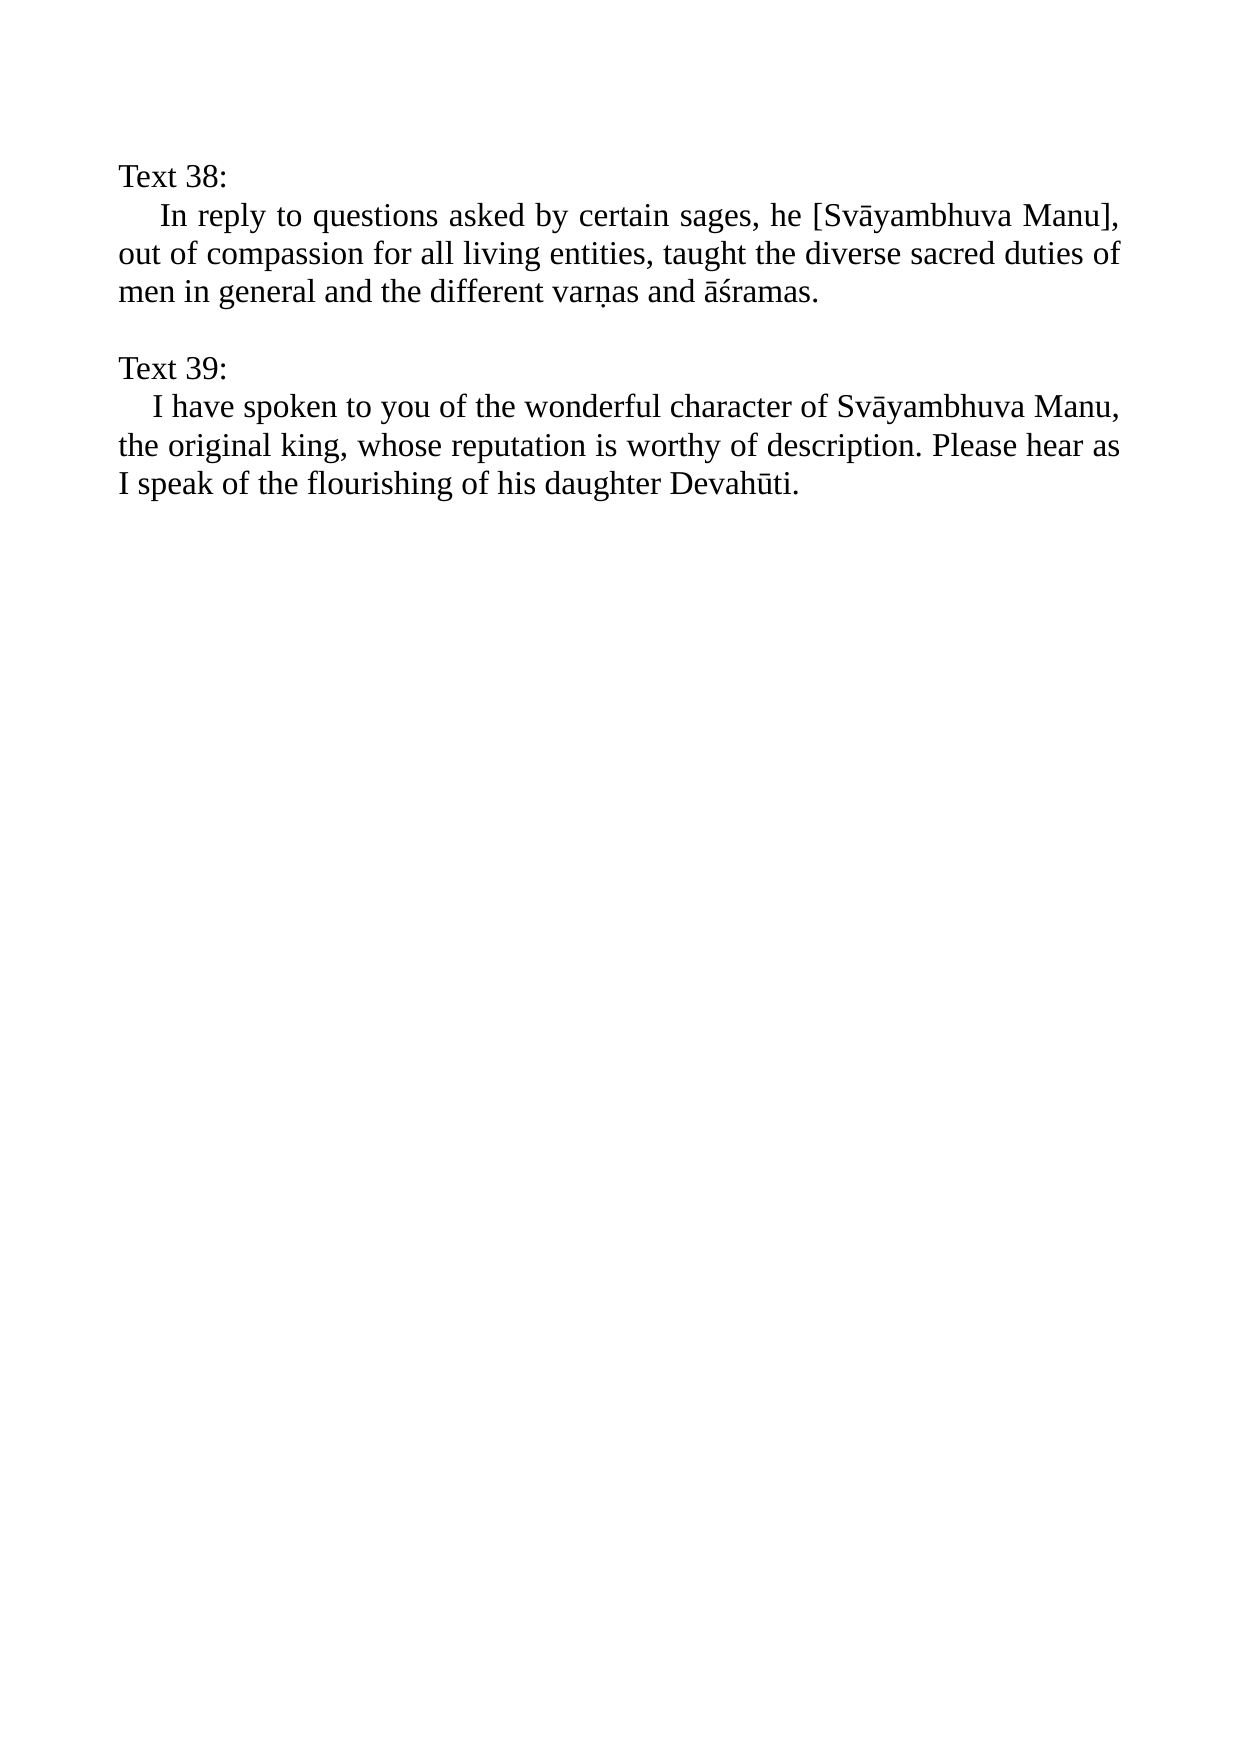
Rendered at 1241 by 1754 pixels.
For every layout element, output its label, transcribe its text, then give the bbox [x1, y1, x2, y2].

text Text 39: [118, 348, 1122, 386]
text Text 38: [118, 156, 1122, 195]
text I have spoken to you of the wonderful character of Svāyambhuva Manu, the original king, whose reputation is worthy of description. Please hear as I speak of the flourishing of his daughter Devahūti. [118, 386, 1122, 501]
text In reply to questions asked by certain sages, he [Svāyambhuva Manu], out of compassion for all living entities, taught the diverse sacred duties of men in general and the different varṇas and āśramas. [118, 195, 1122, 310]
